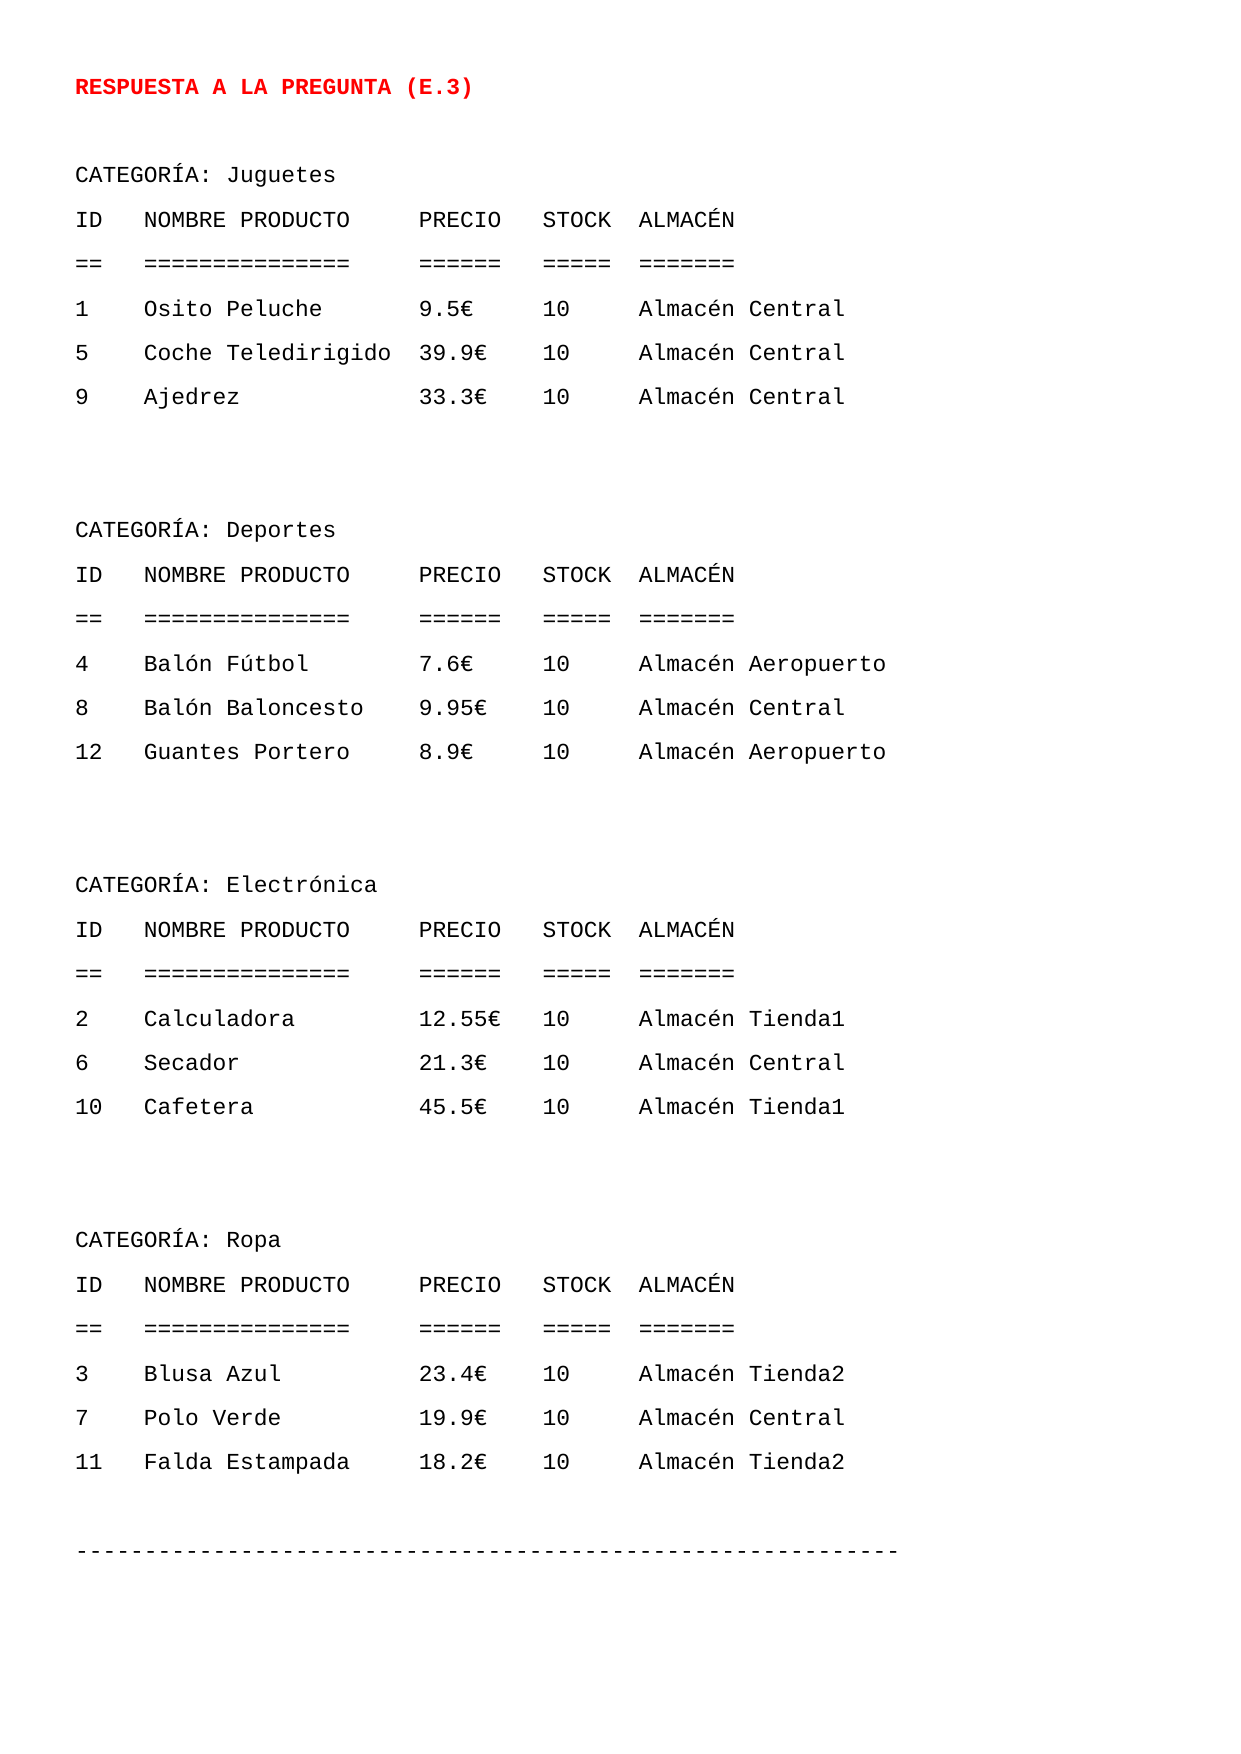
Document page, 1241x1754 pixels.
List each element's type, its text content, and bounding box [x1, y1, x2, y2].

text ID NOMBRE PRODUCTO PRECIO STOCK ALMACÉN [75, 563, 1165, 589]
text == =============== ====== ===== ======= [75, 607, 1165, 633]
text == =============== ====== ===== ======= [75, 962, 1165, 988]
text CATEGORÍA: Electrónica [75, 874, 1165, 900]
text CATEGORÍA: Juguetes [75, 164, 1165, 190]
text ID NOMBRE PRODUCTO PRECIO STOCK ALMACÉN [75, 918, 1165, 944]
text ------------------------------------------------------------ [75, 1539, 1165, 1565]
text 10 Cafetera 45.5€ 10 Almacén Tienda1 [75, 1096, 1165, 1122]
text 4 Balón Fútbol 7.6€ 10 Almacén Aeropuerto [75, 652, 1165, 678]
text 5 Coche Teledirigido 39.9€ 10 Almacén Central [75, 341, 1165, 367]
text 11 Falda Estampada 18.2€ 10 Almacén Tienda2 [75, 1451, 1165, 1477]
text 12 Guantes Portero 8.9€ 10 Almacén Aeropuerto [75, 741, 1165, 767]
text ID NOMBRE PRODUCTO PRECIO STOCK ALMACÉN [75, 208, 1165, 234]
text 9 Ajedrez 33.3€ 10 Almacén Central [75, 386, 1165, 412]
text 2 Calculadora 12.55€ 10 Almacén Tienda1 [75, 1007, 1165, 1033]
text ID NOMBRE PRODUCTO PRECIO STOCK ALMACÉN [75, 1273, 1165, 1299]
text RESPUESTA A LA PREGUNTA (E.3) [75, 75, 1165, 101]
text CATEGORÍA: Deportes [75, 519, 1165, 545]
text 8 Balón Baloncesto 9.95€ 10 Almacén Central [75, 696, 1165, 722]
text == =============== ====== ===== ======= [75, 252, 1165, 278]
text == =============== ====== ===== ======= [75, 1317, 1165, 1343]
text 1 Osito Peluche 9.5€ 10 Almacén Central [75, 297, 1165, 323]
text 7 Polo Verde 19.9€ 10 Almacén Central [75, 1406, 1165, 1432]
text CATEGORÍA: Ropa [75, 1229, 1165, 1255]
text 6 Secador 21.3€ 10 Almacén Central [75, 1051, 1165, 1077]
text 3 Blusa Azul 23.4€ 10 Almacén Tienda2 [75, 1362, 1165, 1388]
